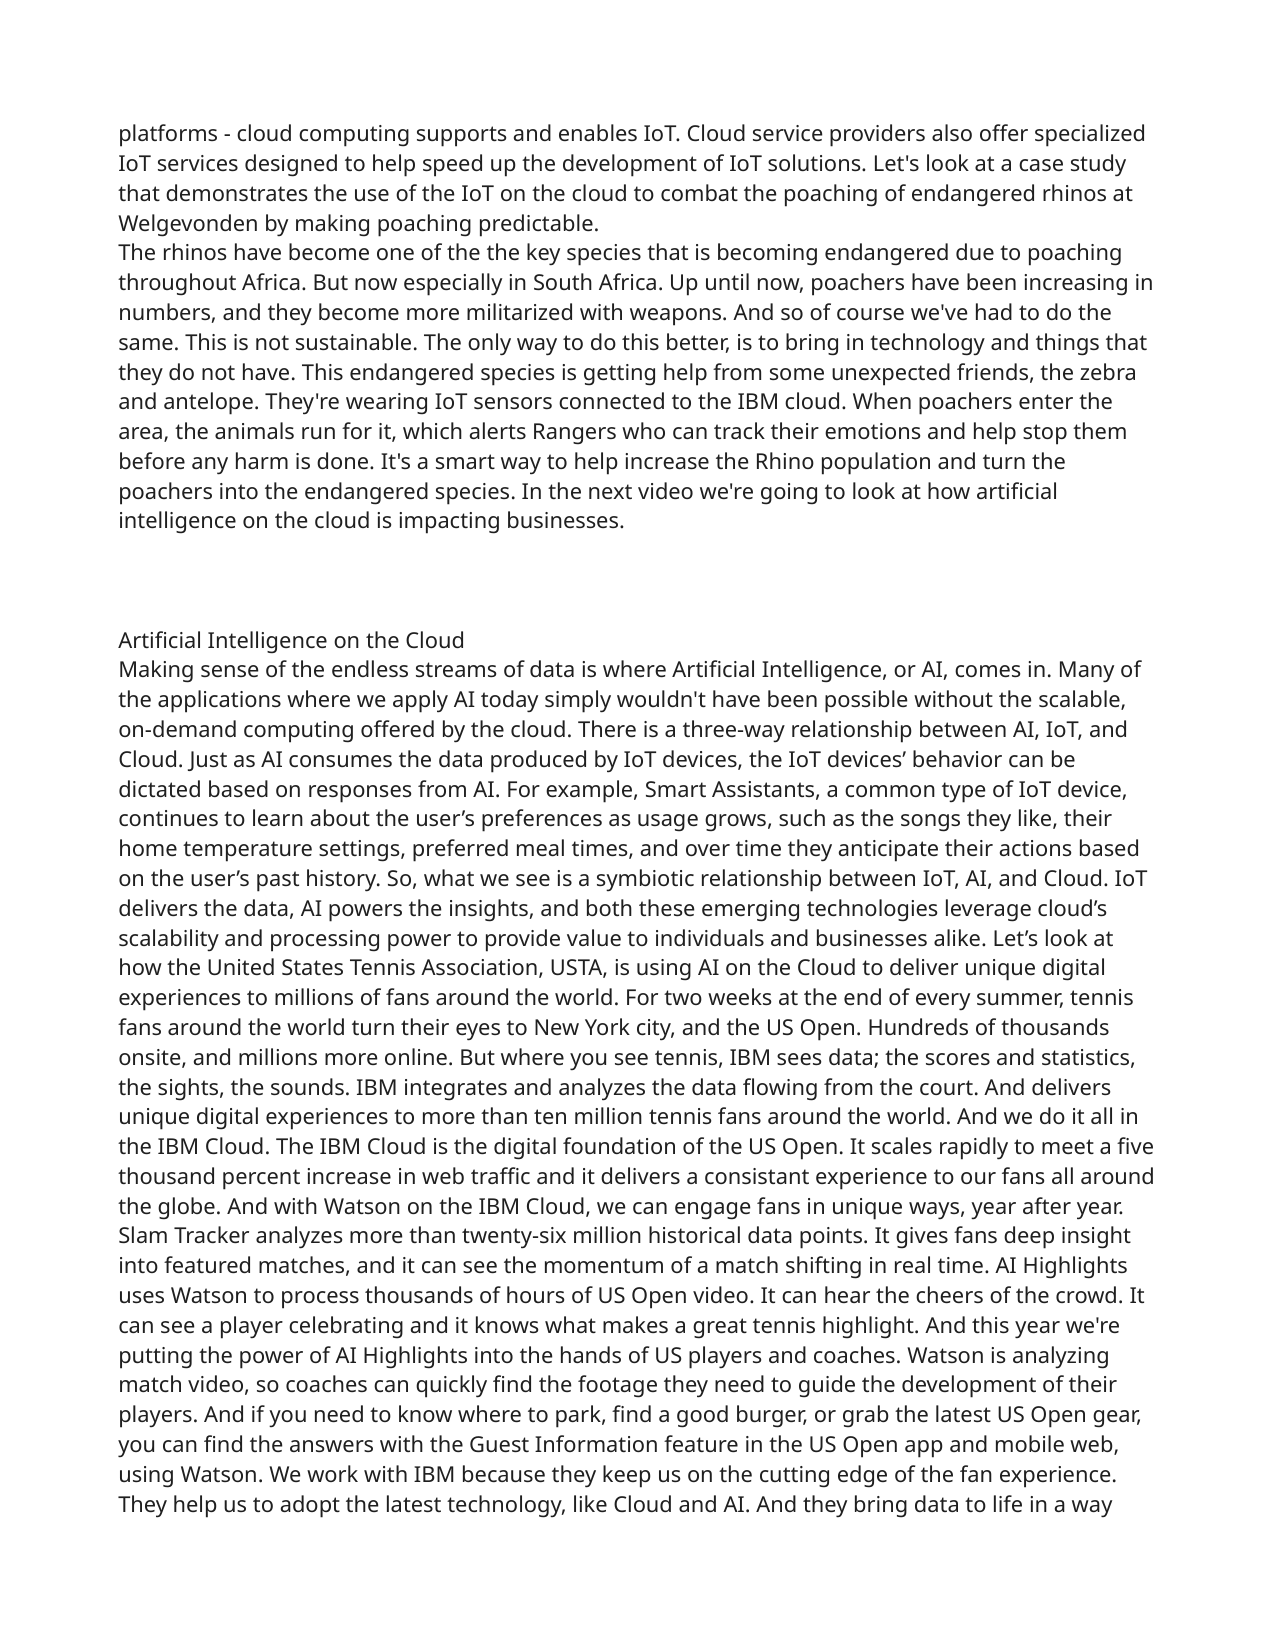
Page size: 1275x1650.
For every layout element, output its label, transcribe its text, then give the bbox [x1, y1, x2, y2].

text Making sense of the endless streams of data is where Artificial Intelligence, or AI, comes in. Many of the applications where we apply AI today simply wouldn't have been possible without the scalable, on-demand computing offered by the cloud. There is a three-way relationship between AI, IoT, and Cloud. Just as AI consumes the data produced by IoT devices, the IoT devices’ behavior can be dictated based on responses from AI. For example, Smart Assistants, a common type of IoT device, continues to learn about the user’s preferences as usage grows, such as the songs they like, their home temperature settings, preferred meal times, and over time they anticipate their actions based on the user’s past history. So, what we see is a symbiotic relationship between IoT, AI, and Cloud. IoT delivers the data, AI powers the insights, and both these emerging technologies leverage cloud’s scalability and processing power to provide value to individuals and businesses alike. Let’s look at how the United States Tennis Association, USTA, is using AI on the Cloud to deliver unique digital experiences to millions of fans around the world. For two weeks at the end of every summer, tennis fans around the world turn their eyes to New York city, and the US Open. Hundreds of thousands onsite, and millions more online. But where you see tennis, IBM sees data; the scores and statistics, the sights, the sounds. IBM integrates and analyzes the data flowing from the court. And delivers unique digital experiences to more than ten million tennis fans around the world. And we do it all in the IBM Cloud. The IBM Cloud is the digital foundation of the US Open. It scales rapidly to meet a five thousand percent increase in web traffic and it delivers a consistant experience to our fans all around the globe. And with Watson on the IBM Cloud, we can engage fans in unique ways, year after year. Slam Tracker analyzes more than twenty-six million historical data points. It gives fans deep insight into featured matches, and it can see the momentum of a match shifting in real time. AI Highlights uses Watson to process thousands of hours of US Open video. It can hear the cheers of the crowd. It can see a player celebrating and it knows what makes a great tennis highlight. And this year we're putting the power of AI Highlights into the hands of US players and coaches. Watson is analyzing match video, so coaches can quickly find the footage they need to guide the development of their players. And if you need to know where to park, find a good burger, or grab the latest US Open gear, you can find the answers with the Guest Information feature in the US Open app and mobile web, using Watson. We work with IBM because they keep us on the cutting edge of the fan experience. They help us to adopt the latest technology, like Cloud and AI. And they bring data to life in a way [118, 654, 1157, 1518]
text platforms - cloud computing supports and enables IoT. Cloud service providers also offer specialized IoT services designed to help speed up the development of IoT solutions. Let's look at a case study that demonstrates the use of the IoT on the cloud to combat the poaching of endangered rhinos at Welgevonden by making poaching predictable. [118, 118, 1157, 237]
text The rhinos have become one of the the key species that is becoming endangered due to poaching throughout Africa. But now especially in South Africa. Up until now, poachers have been increasing in numbers, and they become more militarized with weapons. And so of course we've had to do the same. This is not sustainable. The only way to do this better, is to bring in technology and things that they do not have. This endangered species is getting help from some unexpected friends, the zebra and antelope. They're wearing IoT sensors connected to the IBM cloud. When poachers enter the area, the animals run for it, which alerts Rangers who can track their emotions and help stop them before any harm is done. It's a smart way to help increase the Rhino population and turn the poachers into the endangered species. In the next video we're going to look at how artificial intelligence on the cloud is impacting businesses. [118, 237, 1157, 535]
text Artificial Intelligence on the Cloud [118, 624, 1157, 654]
